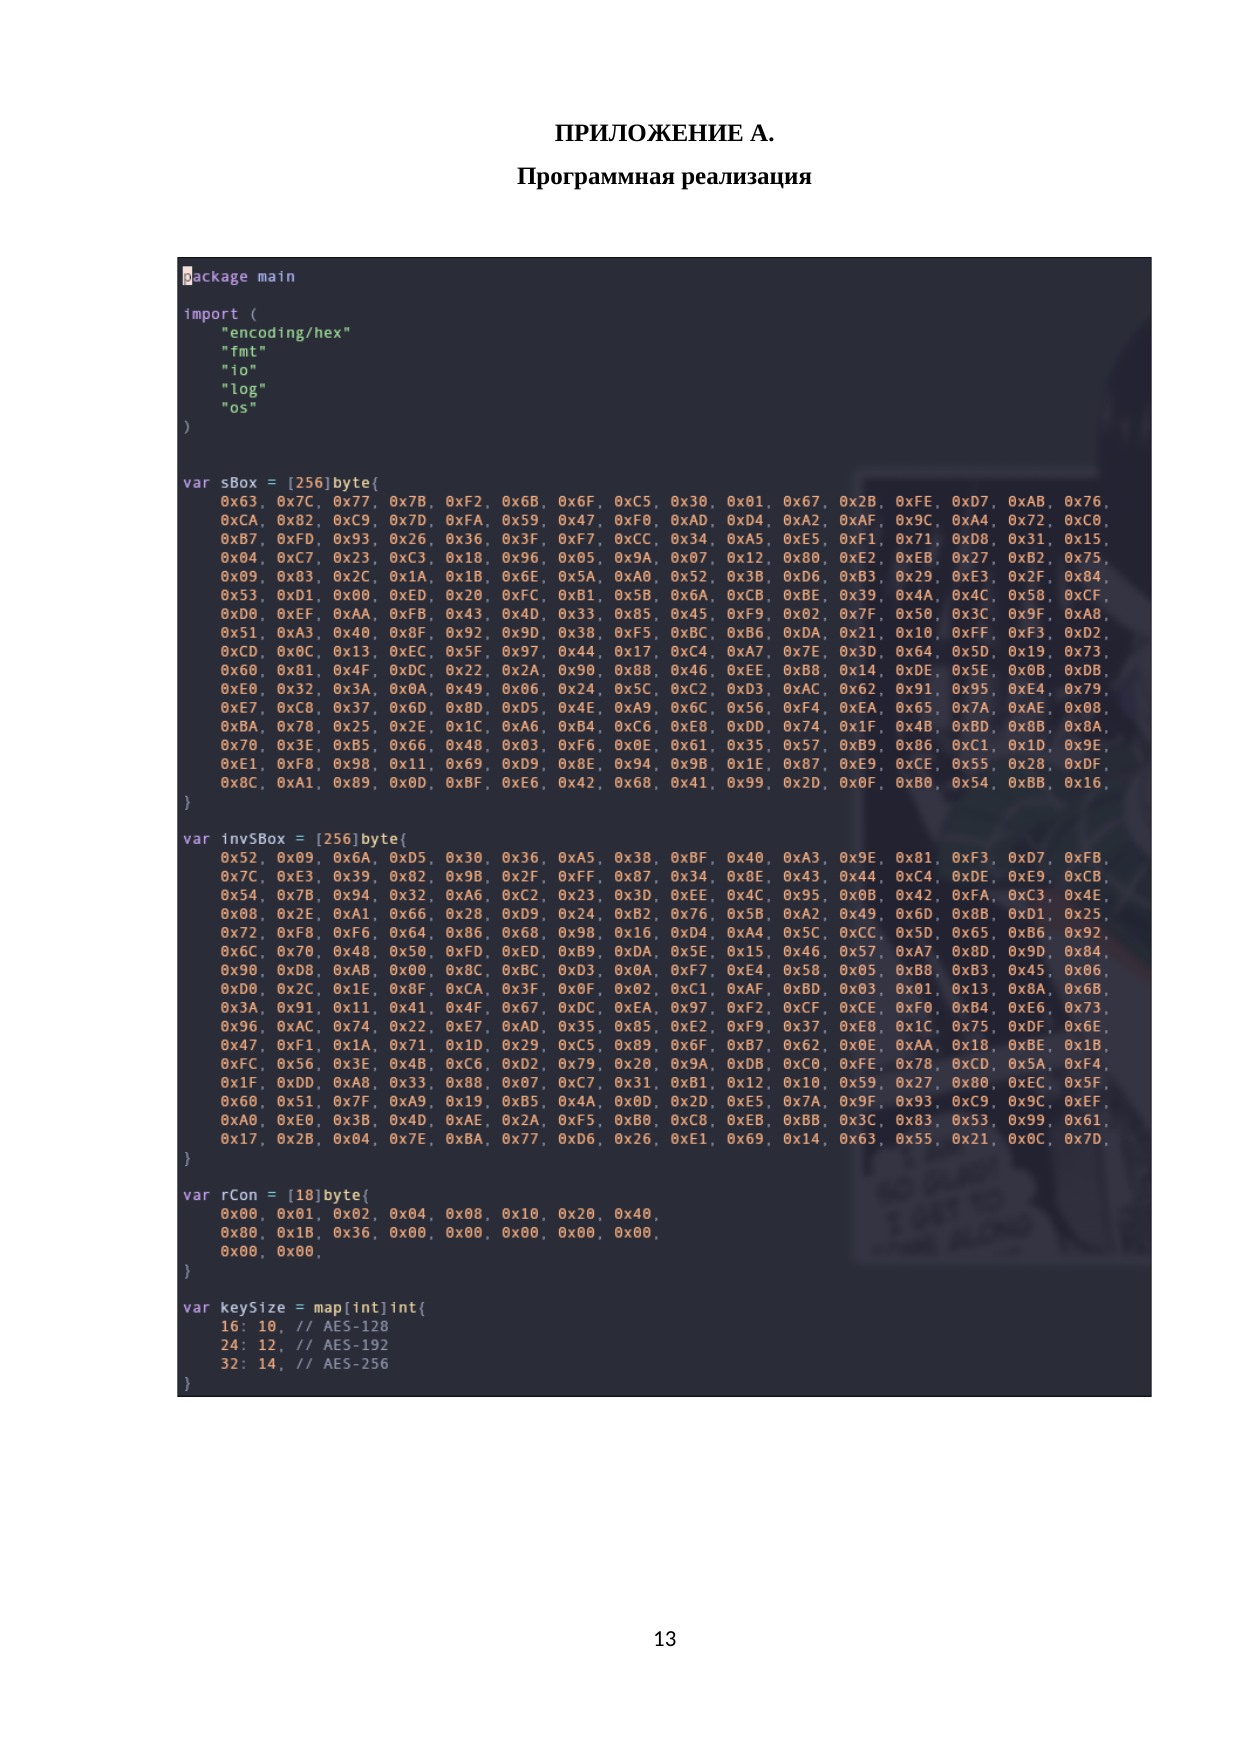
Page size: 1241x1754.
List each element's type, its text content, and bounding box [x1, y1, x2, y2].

subtitle ПРИЛОЖЕНИЕ А. Программная реализация [177, 118, 1152, 190]
picture [177, 257, 1152, 1397]
